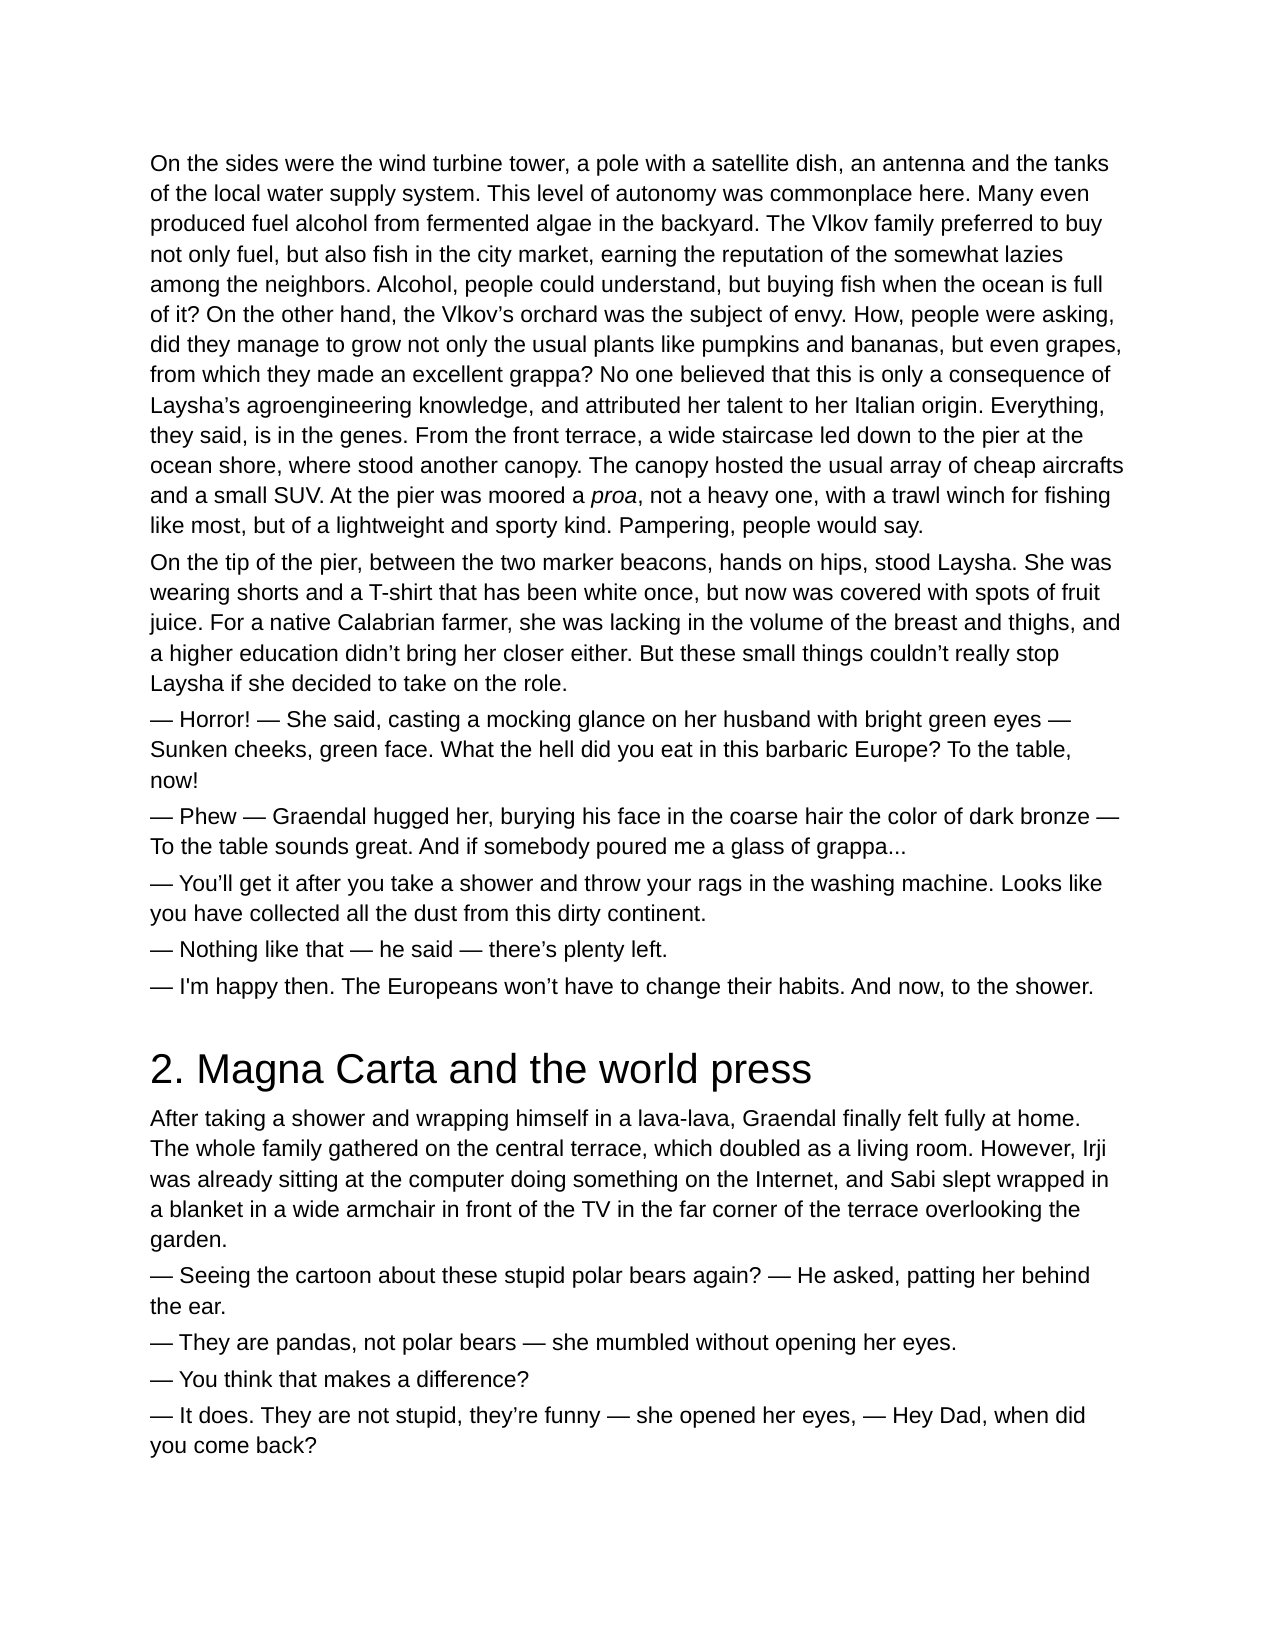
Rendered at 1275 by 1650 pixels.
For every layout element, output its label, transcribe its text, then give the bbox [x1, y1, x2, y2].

text — Phew — Graendal hugged her, burying his face in the coarse hair the color of dark bronze — To the table sounds great. And if somebody poured me a glass of grappa... [150, 803, 1125, 860]
subtitle 2. Magna Carta and the world press [150, 1045, 1125, 1093]
text — I'm happy then. The Europeans won’t have to change their habits. And now, to the shower. [150, 973, 1125, 999]
text After taking a shower and wrapping himself in a lava-lava, Graendal finally felt fully at home. The whole family gathered on the central terrace, which doubled as a living room. However, Irji was already sitting at the computer doing something on the Internet, and Sabi slept wrapped in a blanket in a wide armchair in front of the TV in the far corner of the terrace overlooking the garden. [150, 1105, 1125, 1252]
text On the sides were the wind turbine tower, a pole with a satellite dish, an antenna and the tanks of the local water supply system. This level of autonomy was commonplace here. Many even produced fuel alcohol from fermented algae in the backyard. The Vlkov family preferred to buy not only fuel, but also fish in the city market, earning the reputation of the somewhat lazies among the neighbors. Alcohol, people could understand, but buying fish when the ocean is full of it? On the other hand, the Vlkov’s orchard was the subject of envy. How, people were asking, did they manage to grow not only the usual plants like pumpkins and bananas, but even grapes, from which they made an excellent grappa? No one believed that this is only a consequence of Laysha’s agroengineering knowledge, and attributed her talent to her Italian origin. Everything, they said, is in the genes. From the front terrace, a wide staircase led down to the pier at the ocean shore, where stood another canopy. The canopy hosted the usual array of cheap aircrafts and a small SUV. At the pier was moored a proa, not a heavy one, with a trawl winch for fishing like most, but of a lightweight and sporty kind. Pampering, people would say. [150, 150, 1125, 539]
text — It does. They are not stupid, they’re funny — she opened her eyes, — Hey Dad, when did you come back? [150, 1402, 1125, 1459]
text — You’ll get it after you take a shower and throw your rags in the washing machine. Looks like you have collected all the dust from this dirty continent. [150, 870, 1125, 926]
text — You think that makes a difference? [150, 1366, 1125, 1392]
text — They are pandas, not polar bears — she mumbled without opening her eyes. [150, 1329, 1125, 1356]
text — Horror! — She said, casting a mocking glance on her husband with bright green eyes — Sunken cheeks, green face. What the hell did you eat in this barbaric Europe? To the table, now! [150, 706, 1125, 793]
text — Nothing like that — he said — there’s plenty left. [150, 936, 1125, 963]
text On the tip of the pier, between the two marker beacons, hands on hips, stood Laysha. She was wearing shorts and a T-shirt that has been white once, but now was covered with spots of fruit juice. For a native Calabrian farmer, she was lacking in the volume of the breast and thighs, and a higher education didn’t bring her closer either. But these small things couldn’t really stop Laysha if she decided to take on the role. [150, 549, 1125, 696]
text — Seeing the cartoon about these stupid polar bears again? — He asked, patting her behind the ear. [150, 1262, 1125, 1319]
